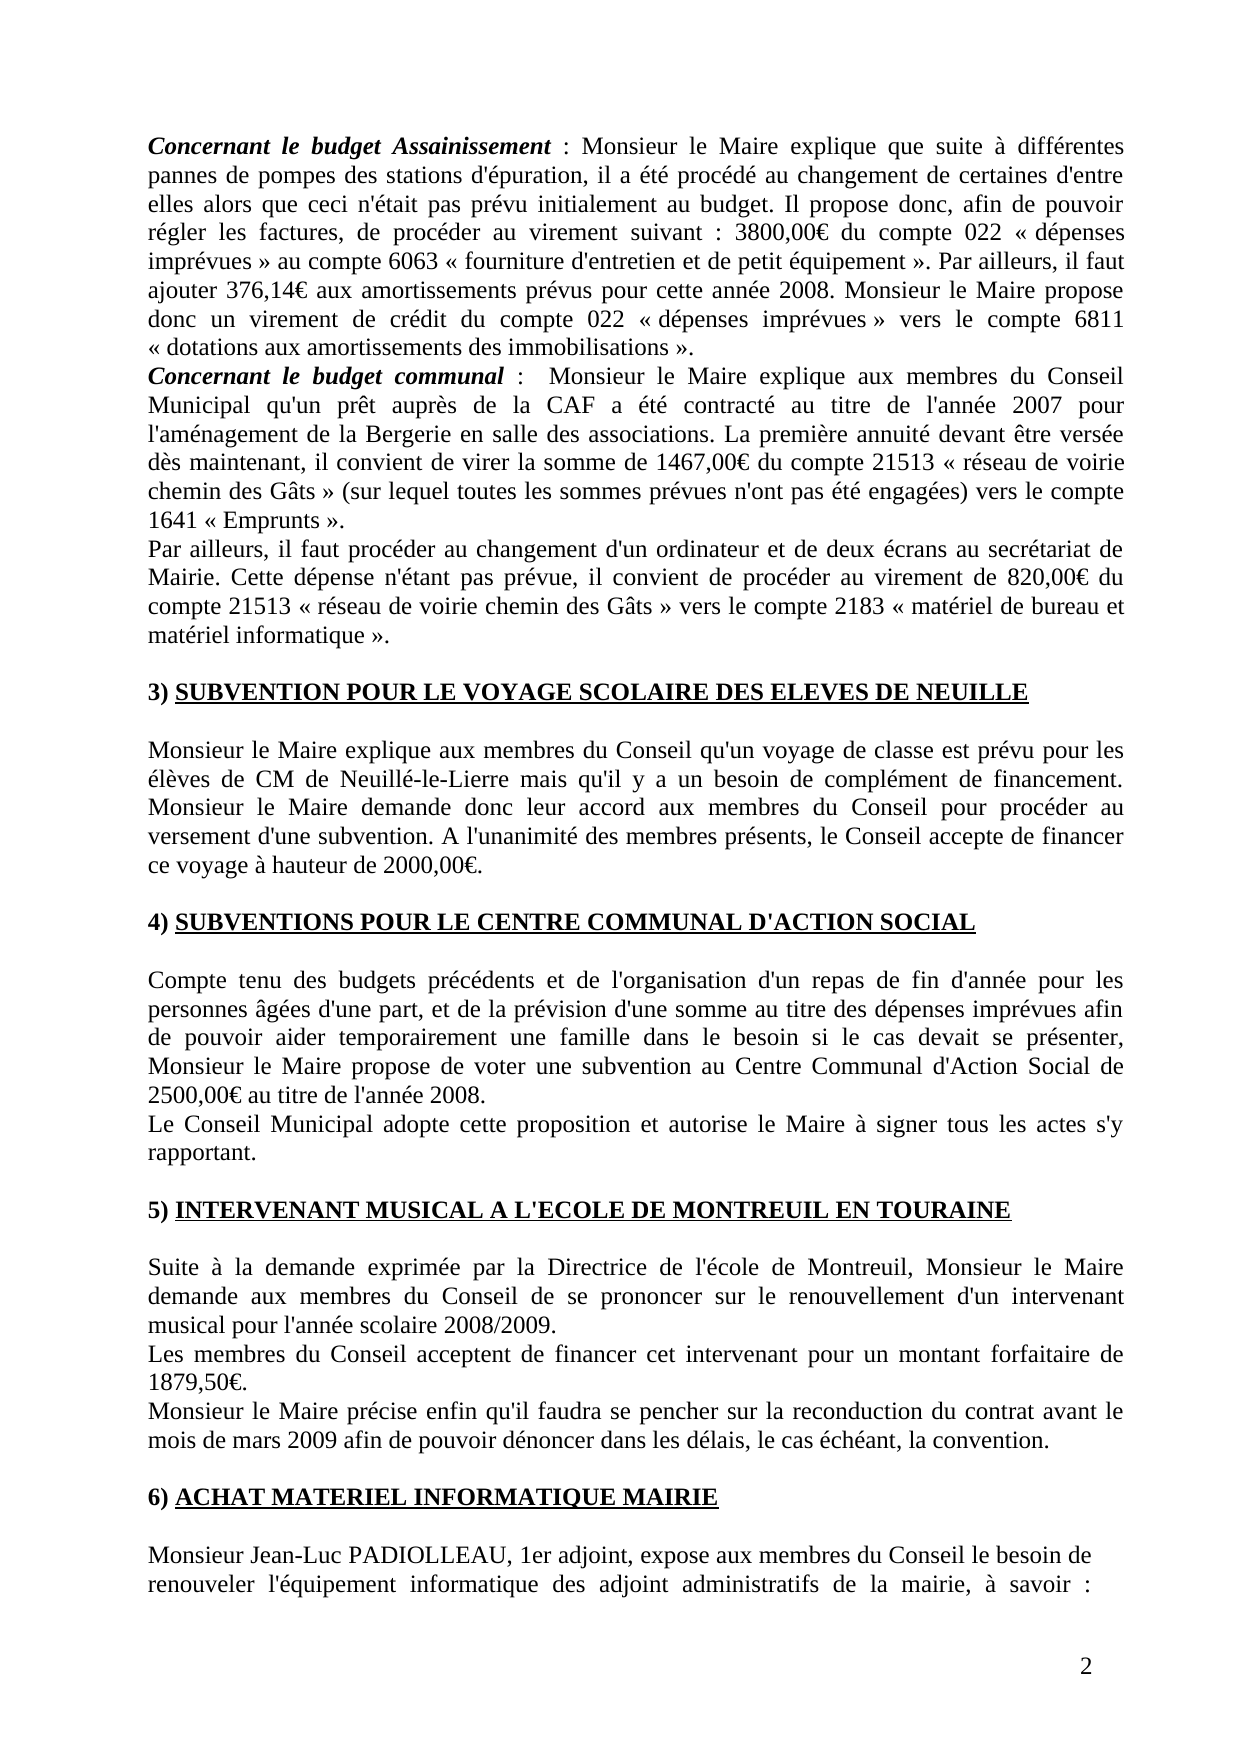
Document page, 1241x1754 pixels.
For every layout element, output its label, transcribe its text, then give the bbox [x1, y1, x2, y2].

text Compte tenu des budgets précédents et de l'organisation d'un repas de fin d'année pour les personnes âgées d'une part, et de la prévision d'une somme au titre des dépenses imprévues afin de pouvoir aider temporairement une famille dans le besoin si le cas devait se présenter, Monsieur le Maire propose de voter une subvention au Centre Communal d'Action Social de 2500,00€ au titre de l'année 2008. [148, 965, 1125, 1109]
text Monsieur le Maire précise enfin qu'il faudra se pencher sur la reconduction du contrat avant le mois de mars 2009 afin de pouvoir dénoncer dans les délais, le cas échéant, la convention. [148, 1396, 1125, 1454]
text Concernant le budget communal : Monsieur le Maire explique aux membres du Conseil Municipal qu'un prêt auprès de la CAF a été contracté au titre de l'année 2007 pour l'aménagement de la Bergerie en salle des associations. La première annuité devant être versée dès maintenant, il convient de virer la somme de 1467,00€ du compte 21513 « réseau de voirie chemin des Gâts » (sur lequel toutes les sommes prévues n'ont pas été engagées) vers le compte 1641 « Emprunts ». [148, 361, 1125, 534]
text Les membres du Conseil acceptent de financer cet intervenant pour un montant forfaitaire de 1879,50€. [148, 1339, 1125, 1396]
text 3) SUBVENTION POUR LE VOYAGE SCOLAIRE DES ELEVES DE NEUILLE [148, 677, 1092, 706]
text Concernant le budget Assainissement : Monsieur le Maire explique que suite à différentes pannes de pompes des stations d'épuration, il a été procédé au changement de certaines d'entre elles alors que ceci n'était pas prévu initialement au budget. Il propose donc, afin de pouvoir régler les factures, de procéder au virement suivant : 3800,00€ du compte 022 « dépenses imprévues » au compte 6063 « fourniture d'entretien et de petit équipement ». Par ailleurs, il faut ajouter 376,14€ aux amortissements prévus pour cette année 2008. Monsieur le Maire propose donc un virement de crédit du compte 022 « dépenses imprévues » vers le compte 6811 « dotations aux amortissements des immobilisations ». [148, 131, 1125, 361]
text Monsieur le Maire explique aux membres du Conseil qu'un voyage de classe est prévu pour les élèves de CM de Neuillé-le-Lierre mais qu'il y a un besoin de complément de financement. Monsieur le Maire demande donc leur accord aux membres du Conseil pour procéder au versement d'une subvention. A l'unanimité des membres présents, le Conseil accepte de financer ce voyage à hauteur de 2000,00€. [148, 735, 1125, 879]
text Par ailleurs, il faut procéder au changement d'un ordinateur et de deux écrans au secrétariat de Mairie. Cette dépense n'étant pas prévue, il convient de procéder au virement de 820,00€ du compte 21513 « réseau de voirie chemin des Gâts » vers le compte 2183 « matériel de bureau et matériel informatique ». [148, 534, 1125, 649]
text 6) ACHAT MATERIEL INFORMATIQUE MAIRIE [148, 1482, 1125, 1511]
text 4) SUBVENTIONS POUR LE CENTRE COMMUNAL D'ACTION SOCIAL [148, 907, 1092, 936]
text Suite à la demande exprimée par la Directrice de l'école de Montreuil, Monsieur le Maire demande aux membres du Conseil de se prononcer sur le renouvellement d'un intervenant musical pour l'année scolaire 2008/2009. [148, 1252, 1125, 1339]
text Monsieur Jean-Luc PADIOLLEAU, 1er adjoint, expose aux membres du Conseil le besoin de renouveler l'équipement informatique des adjoint administratifs de la mairie, à savoir : [148, 1540, 1092, 1597]
text Le Conseil Municipal adopte cette proposition et autorise le Maire à signer tous les actes s'y rapportant. [148, 1109, 1125, 1166]
text 5) INTERVENANT MUSICAL A L'ECOLE DE MONTREUIL EN TOURAINE [148, 1195, 1125, 1224]
